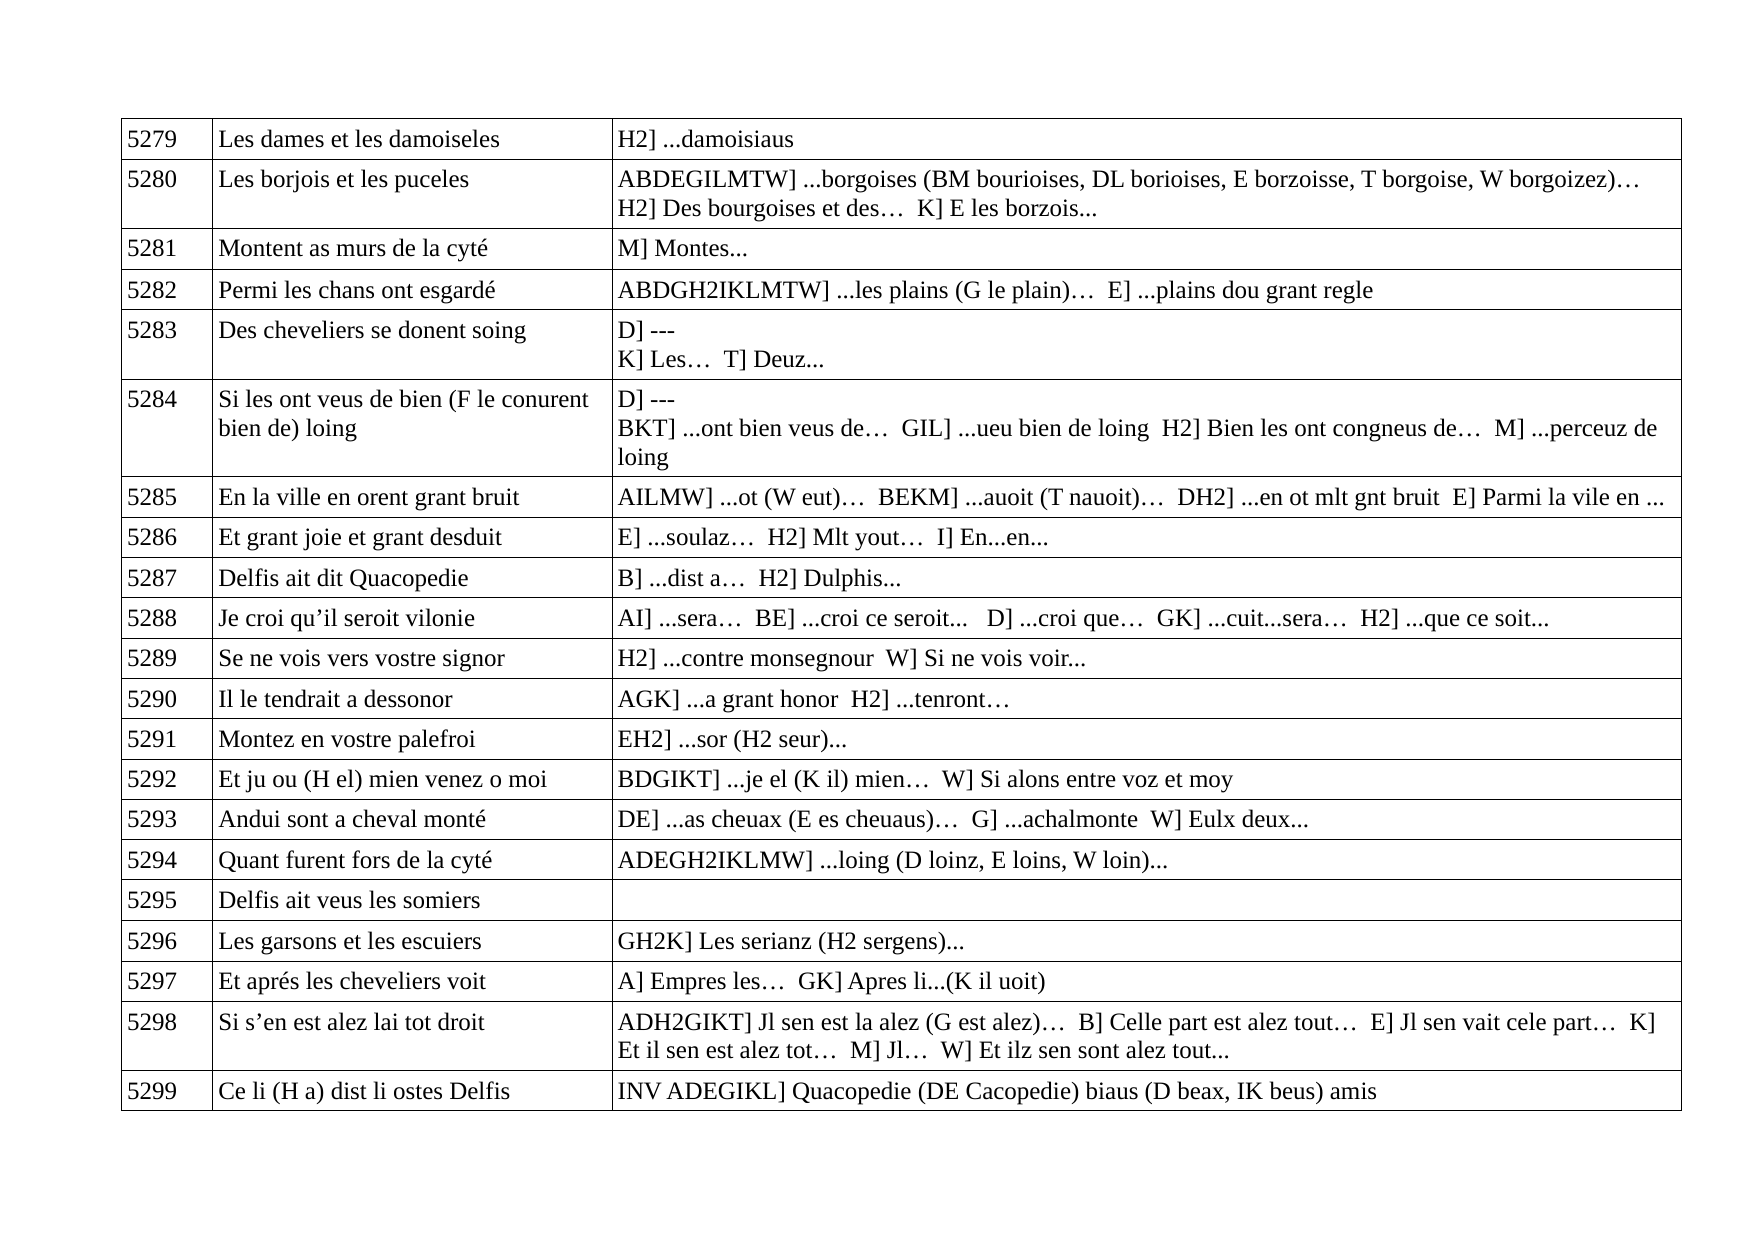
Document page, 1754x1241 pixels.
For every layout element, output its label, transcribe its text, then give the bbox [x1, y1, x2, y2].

table_cell Andui sont a cheval monté [213, 800, 612, 839]
table_cell A] Empres les… GK] Apres li...(K il uoit) [613, 962, 1681, 1001]
table_cell 5279 [122, 119, 212, 158]
table_cell Quant furent fors de la cyté [213, 840, 612, 879]
table_cell Montez en vostre palefroi [213, 719, 612, 758]
table_cell 5298 [122, 1002, 212, 1070]
table_cell En la ville en orent grant bruit [213, 477, 612, 517]
table_cell 5284 [122, 380, 212, 476]
table_cell ABDEGILMTW] ...borgoises (BM bourioises, DL borioises, E borzoisse, T borgoise, W borgoizez)… H2] Des bourgoises et des… K] E les borzois... [613, 160, 1681, 227]
table_cell 5291 [122, 719, 212, 758]
table_cell Je croi qu’il seroit vilonie [213, 598, 612, 637]
table_cell 5280 [122, 160, 212, 227]
table_cell [613, 880, 1681, 920]
table_cell B] ...dist a… H2] Dulphis... [613, 558, 1681, 597]
table_cell 5295 [122, 880, 212, 920]
table_cell Se ne vois vers vostre signor [213, 639, 612, 678]
table_cell Ce li (H a) dist li ostes Delfis [213, 1071, 612, 1110]
table_cell 5293 [122, 800, 212, 839]
table_cell Delfis ait veus les somiers [213, 880, 612, 920]
table_cell H2] ...damoisiaus [613, 119, 1681, 158]
table_cell Des cheveliers se donent soing [213, 310, 612, 378]
table_cell 5299 [122, 1071, 212, 1110]
table_cell DE] ...as cheuax (E es cheuaus)… G] ...achalmonte W] Eulx deux... [613, 800, 1681, 839]
table_cell Permi les chans ont esgardé [213, 270, 612, 309]
table_cell AGK] ...a grant honor H2] ...tenront… [613, 679, 1681, 718]
table_cell EH2] ...sor (H2 seur)... [613, 719, 1681, 758]
table_cell 5297 [122, 962, 212, 1001]
table_cell ADH2GIKT] Jl sen est la alez (G est alez)… B] Celle part est alez tout… E] Jl sen vait cele part… K] Et il sen est alez tot… M] Jl… W] Et ilz sen sont alez tout... [613, 1002, 1681, 1070]
table_cell GH2K] Les serianz (H2 sergens)... [613, 921, 1681, 961]
table_cell Les dames et les damoiseles [213, 119, 612, 158]
table_cell Et ju ou (H el) mien venez o moi [213, 760, 612, 799]
table_cell Les borjois et les puceles [213, 160, 612, 227]
table_cell 5294 [122, 840, 212, 879]
table_cell AI] ...sera… BE] ...croi ce seroit... D] ...croi que… GK] ...cuit...sera… H2] ...que ce soit... [613, 598, 1681, 637]
table_cell 5287 [122, 558, 212, 597]
table_cell Les garsons et les escuiers [213, 921, 612, 961]
table_cell ABDGH2IKLMTW] ...les plains (G le plain)… E] ...plains dou grant regle [613, 270, 1681, 309]
table_cell E] ...soulaz… H2] Mlt yout… I] En...en... [613, 518, 1681, 557]
table_cell M] Montes... [613, 229, 1681, 269]
table_cell INV ADEGIKL] Quacopedie (DE Cacopedie) biaus (D beax, IK beus) amis [613, 1071, 1681, 1110]
table_cell Et aprés les cheveliers voit [213, 962, 612, 1001]
table_cell Si les ont veus de bien (F le conurent bien de) loing [213, 380, 612, 476]
table_cell H2] ...contre monsegnour W] Si ne vois voir... [613, 639, 1681, 678]
table_cell AILMW] ...ot (W eut)… BEKM] ...auoit (T nauoit)… DH2] ...en ot mlt gnt bruit E] Parmi la vile en ... [613, 477, 1681, 517]
table_cell Il le tendrait a dessonor [213, 679, 612, 718]
table_cell D] --- K] Les… T] Deuz... [613, 310, 1681, 378]
table_cell Montent as murs de la cyté [213, 229, 612, 269]
table_cell 5292 [122, 760, 212, 799]
table_cell 5288 [122, 598, 212, 637]
table_cell Delfis ait dit Quacopedie [213, 558, 612, 597]
table_cell ADEGH2IKLMW] ...loing (D loinz, E loins, W loin)... [613, 840, 1681, 879]
table_cell Si s’en est alez lai tot droit [213, 1002, 612, 1070]
table_cell D] --- BKT] ...ont bien veus de… GIL] ...ueu bien de loing H2] Bien les ont congneus de… M] ...perceuz de loing [613, 380, 1681, 476]
table_cell 5283 [122, 310, 212, 378]
table_cell 5285 [122, 477, 212, 517]
table_cell 5289 [122, 639, 212, 678]
table_cell 5282 [122, 270, 212, 309]
table_cell 5290 [122, 679, 212, 718]
table_cell 5296 [122, 921, 212, 961]
table_cell 5281 [122, 229, 212, 269]
table_cell BDGIKT] ...je el (K il) mien… W] Si alons entre voz et moy [613, 760, 1681, 799]
table_cell 5286 [122, 518, 212, 557]
table_cell Et grant joie et grant desduit [213, 518, 612, 557]
